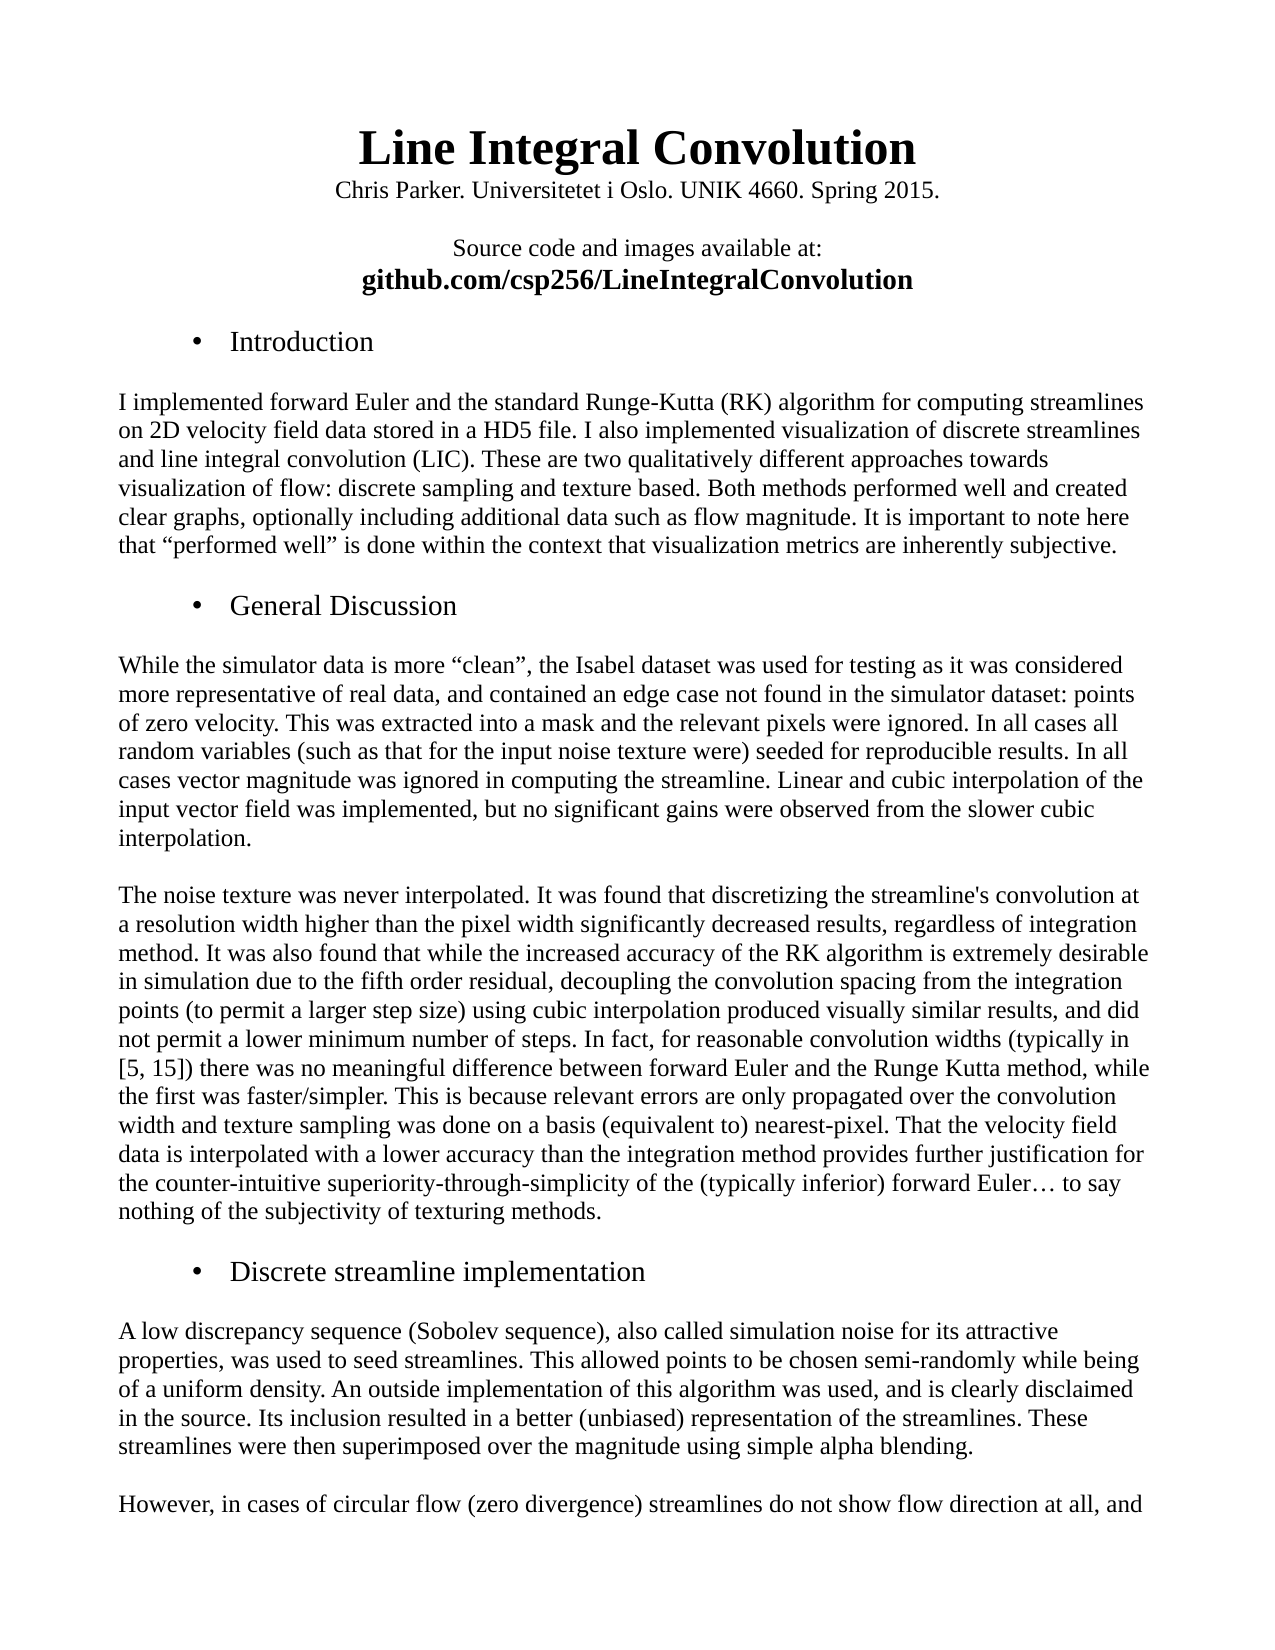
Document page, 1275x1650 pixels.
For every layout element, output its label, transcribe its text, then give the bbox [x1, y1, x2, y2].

list Introduction [192, 324, 1157, 358]
text The noise texture was never interpolated. It was found that discretizing the streamline's convolution at a resolution width higher than the pixel width significantly decreased results, regardless of integration method. It was also found that while the increased accuracy of the RK algorithm is extremely desirable in simulation due to the fifth order residual, decoupling the convolution spacing from the integration points (to permit a larger step size) using cubic interpolation produced visually similar results, and did not permit a lower minimum number of steps. In fact, for reasonable convolution widths (typically in [5, 15]) there was no meaningful difference between forward Euler and the Runge Kutta method, while the first was faster/simpler. This is because relevant errors are only propagated over the convolution width and texture sampling was done on a basis (equivalent to) nearest-pixel. That the velocity field data is interpolated with a lower accuracy than the integration method provides further justification for the counter-intuitive superiority-through-simplicity of the (typically inferior) forward Euler… to say nothing of the subjectivity of texturing methods. [118, 880, 1157, 1225]
text Chris Parker. Universitetet i Oslo. UNIK 4660. Spring 2015. [118, 176, 1157, 204]
text While the simulator data is more “clean”, the Isabel dataset was used for testing as it was considered more representative of real data, and contained an edge case not found in the simulator dataset: points of zero velocity. This was extracted into a mask and the relevant pixels were ignored. In all cases all random variables (such as that for the input noise texture were) seeded for reproducible results. In all cases vector magnitude was ignored in computing the streamline. Linear and cubic interpolation of the input vector field was implemented, but no significant gains were observed from the slower cubic interpolation. [118, 650, 1157, 851]
text github.com/csp256/LineIntegralConvolution [118, 262, 1157, 295]
text A low discrepancy sequence (Sobolev sequence), also called simulation noise for its attractive properties, was used to seed streamlines. This allowed points to be chosen semi-randomly while being of a uniform density. An outside implementation of this algorithm was used, and is clearly disclaimed in the source. Its inclusion resulted in a better (unbiased) representation of the streamlines. These streamlines were then superimposed over the magnitude using simple alpha blending. [118, 1316, 1157, 1460]
text Line Integral Convolution [118, 118, 1157, 176]
list Discrete streamline implementation [192, 1254, 1157, 1288]
text Source code and images available at: [118, 233, 1157, 262]
list General Discussion [192, 588, 1157, 621]
text However, in cases of circular flow (zero divergence) streamlines do not show flow direction at all, and [118, 1489, 1157, 1518]
text I implemented forward Euler and the standard Runge-Kutta (RK) algorithm for computing streamlines on 2D velocity field data stored in a HD5 file. I also implemented visualization of discrete streamlines and line integral convolution (LIC). These are two qualitatively different approaches towards visualization of flow: discrete sampling and texture based. Both methods performed well and created clear graphs, optionally including additional data such as flow magnitude. It is important to note here that “performed well” is done within the context that visualization metrics are inherently subjective. [118, 387, 1157, 559]
